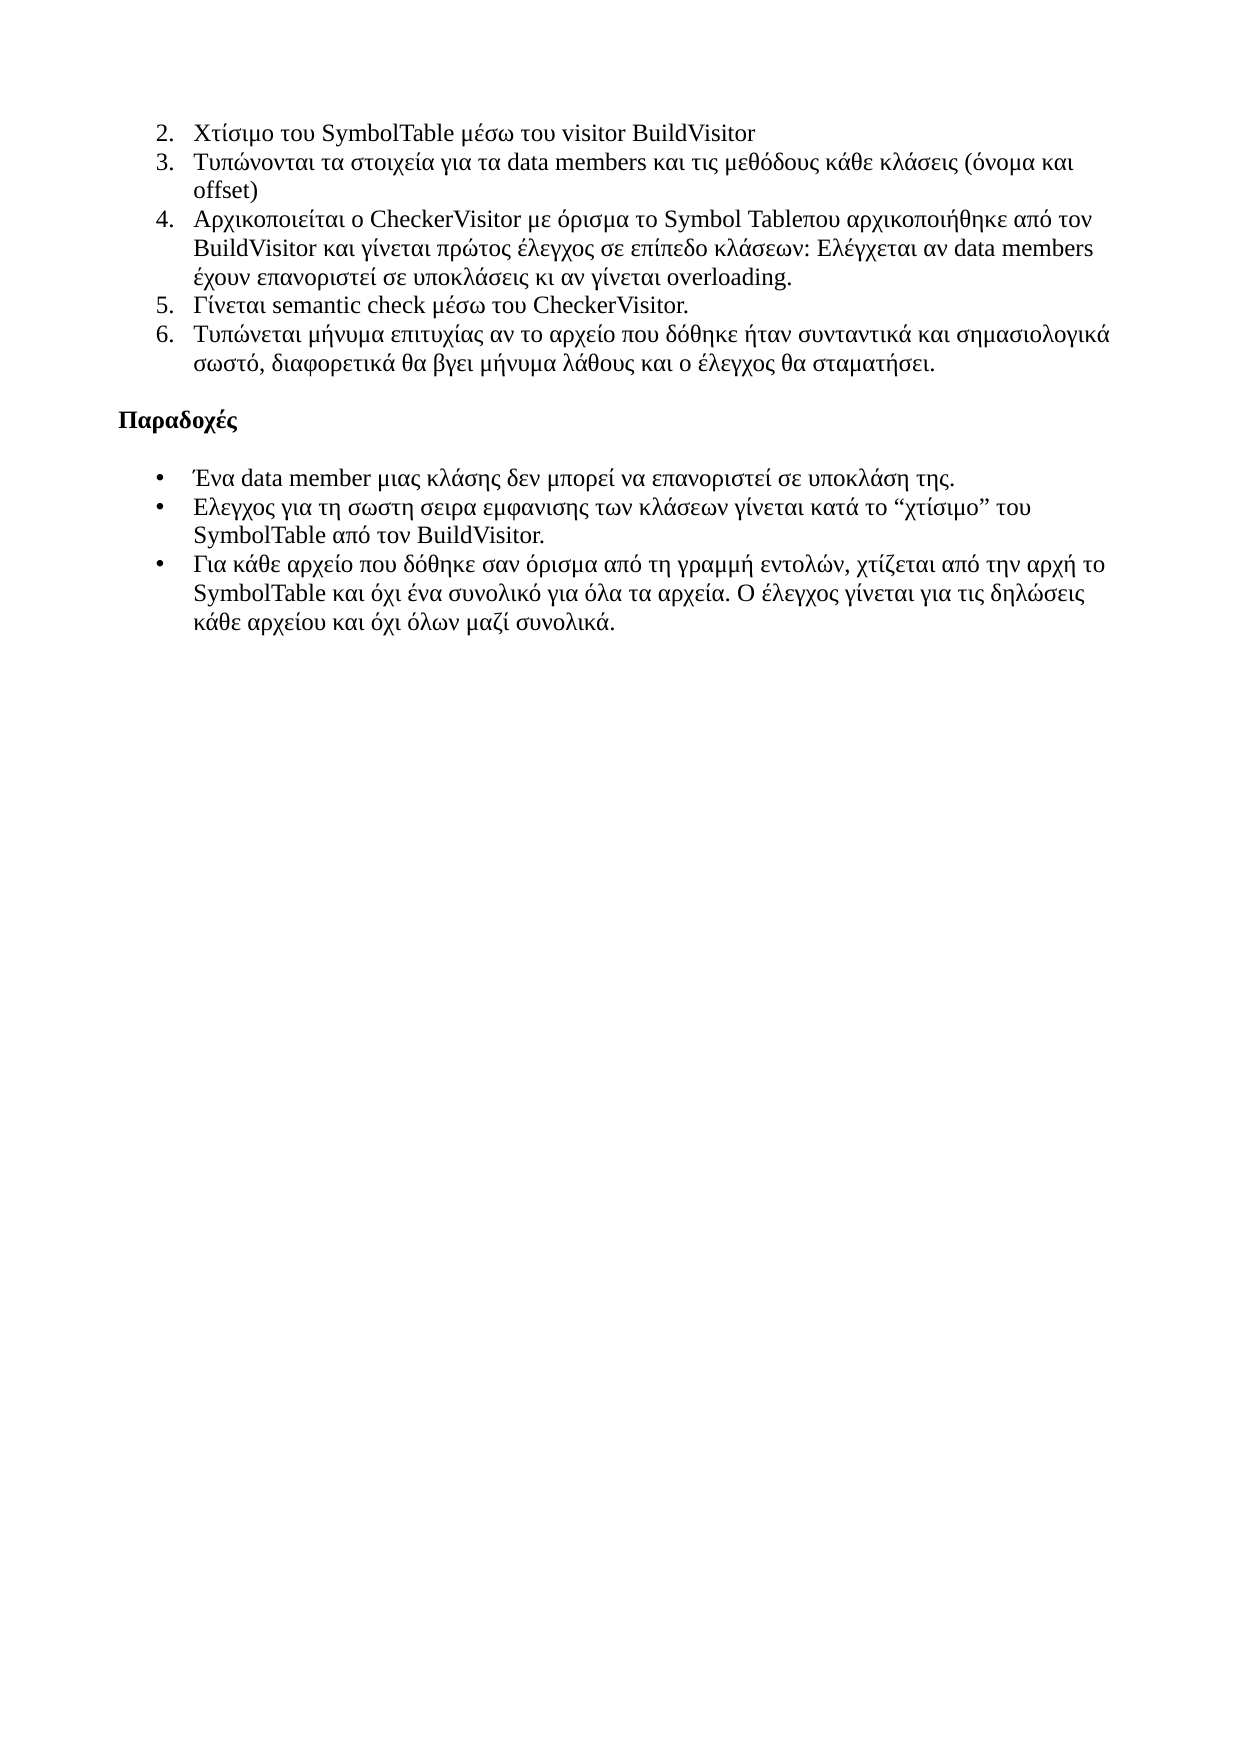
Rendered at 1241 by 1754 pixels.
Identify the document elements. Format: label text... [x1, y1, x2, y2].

list Τυπώνονται τα στοιχεία για τα data members και τις μεθόδους κάθε κλάσεις (όνομα και offset) [156, 147, 1122, 204]
list Τυπώνεται μήνυμα επιτυχίας αν το αρχείο που δόθηκε ήταν συνταντικά και σημασιολογικά σωστό, διαφορετικά θα βγει μήνυμα λάθους και ο έλεγχος θα σταματήσει. [156, 319, 1122, 377]
list Ελεγχος για τη σωστη σειρα εμφανισης των κλάσεων γίνεται κατά το “χτίσιμο” του SymbolTable από τον BuildVisitor. [156, 492, 1122, 549]
list Χτίσιμο του SymbolTable μέσω του visitor BuildVisitor [156, 118, 1122, 147]
list Γίνεται semantic check μέσω του CheckerVisitor. [156, 291, 1122, 319]
list Για κάθε αρχείο που δόθηκε σαν όρισμα από τη γραμμή εντολών, χτίζεται από την αρχή το SymbolTable και όχι ένα συνολικό για όλα τα αρχεία. Ο έλεγχος γίνεται για τις δηλώσεις κάθε αρχείου και όχι όλων μαζί συνολικά. [156, 549, 1122, 636]
text Παραδοχές [118, 406, 1122, 434]
list Ένα data member μιας κλάσης δεν μπορεί να επανοριστεί σε υποκλάση της. [156, 463, 1122, 492]
list Αρχικοποιείται ο CheckerVisitor με όρισμα το Symbol Tableπου αρχικοποιήθηκε από τον BuildVisitor και γίνεται πρώτος έλεγχος σε επίπεδο κλάσεων: Ελέγχεται αν data members έχουν επανοριστεί σε υποκλάσεις κι αν γίνεται overloading. [156, 204, 1122, 291]
